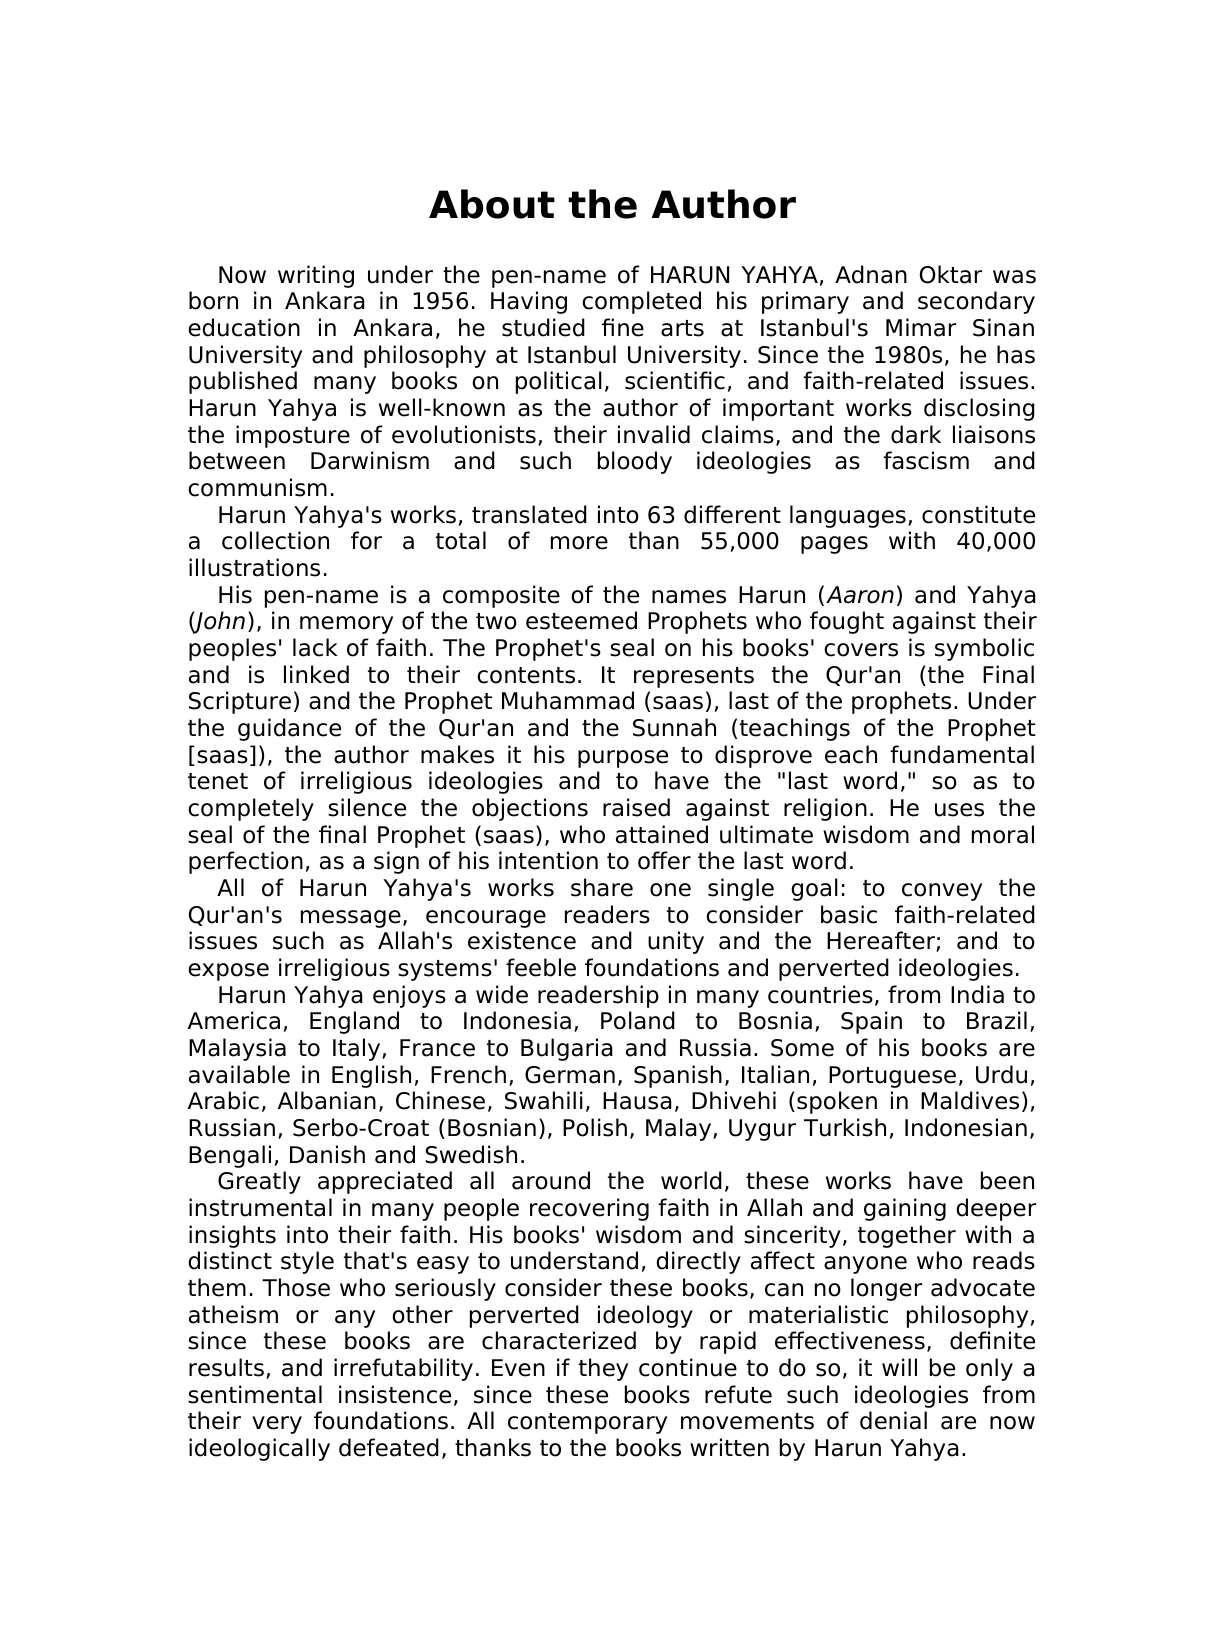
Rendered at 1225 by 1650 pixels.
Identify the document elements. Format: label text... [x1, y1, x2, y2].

text About the Author [187, 184, 1037, 228]
text Harun Yahya enjoys a wide readership in many countries, from India to America, England to Indonesia, Poland to Bosnia, Spain to Brazil, Malaysia to Italy, France to Bulgaria and Russia. Some of his books are available in English, French, German, Spanish, Italian, Portuguese, Urdu, Arabic, Albanian, Chinese, Swahili, Hausa, Dhivehi (spoken in Maldives), Russian, Serbo-Croat (Bosnian), Polish, Malay, Uygur Turkish, Indonesian, Bengali, Danish and Swedish. [187, 982, 1037, 1168]
text Now writing under the pen-name of HARUN YAHYA, Adnan Oktar was born in Ankara in 1956. Having completed his primary and secondary education in Ankara, he studied fine arts at Istanbul's Mimar Sinan University and philosophy at Istanbul University. Since the 1980s, he has published many books on political, scientific, and faith-related issues. Harun Yahya is well-known as the author of important works disclosing the imposture of evolutionists, their invalid claims, and the dark liaisons between Darwinism and such bloody ideologies as fascism and communism. [187, 262, 1037, 502]
text Greatly appreciated all around the world, these works have been instrumental in many people recovering faith in Allah and gaining deeper insights into their faith. His books' wisdom and sincerity, together with a distinct style that's easy to understand, directly affect anyone who reads them. Those who seriously consider these books, can no longer advocate atheism or any other perverted ideology or materialistic philosophy, since these books are characterized by rapid effectiveness, definite results, and irrefutability. Even if they continue to do so, it will be only a sentimental insistence, since these books refute such ideologies from their very foundations. All contemporary movements of denial are now ideologically defeated, thanks to the books written by Harun Yahya. [187, 1168, 1037, 1462]
text His pen-name is a composite of the names Harun (Aaron) and Yahya (John), in memory of the two esteemed Prophets who fought against their peoples' lack of faith. The Prophet's seal on his books' covers is symbolic and is linked to their contents. It represents the Qur'an (the Final Scripture) and the Prophet Muhammad (saas), last of the prophets. Under the guidance of the Qur'an and the Sunnah (teachings of the Prophet [saas]), the author makes it his purpose to disprove each fundamental tenet of irreligious ideologies and to have the "last word," so as to completely silence the objections raised against religion. He uses the seal of the final Prophet (saas), who attained ultimate wisdom and moral perfection, as a sign of his intention to offer the last word. [187, 582, 1037, 875]
text All of Harun Yahya's works share one single goal: to convey the Qur'an's message, encourage readers to consider basic faith-related issues such as Allah's existence and unity and the Hereafter; and to expose irreligious systems' feeble foundations and perverted ideologies. [187, 875, 1037, 982]
text Harun Yahya's works, translated into 63 different languages, constitute a collection for a total of more than 55,000 pages with 40,000 illustrations. [187, 502, 1037, 582]
